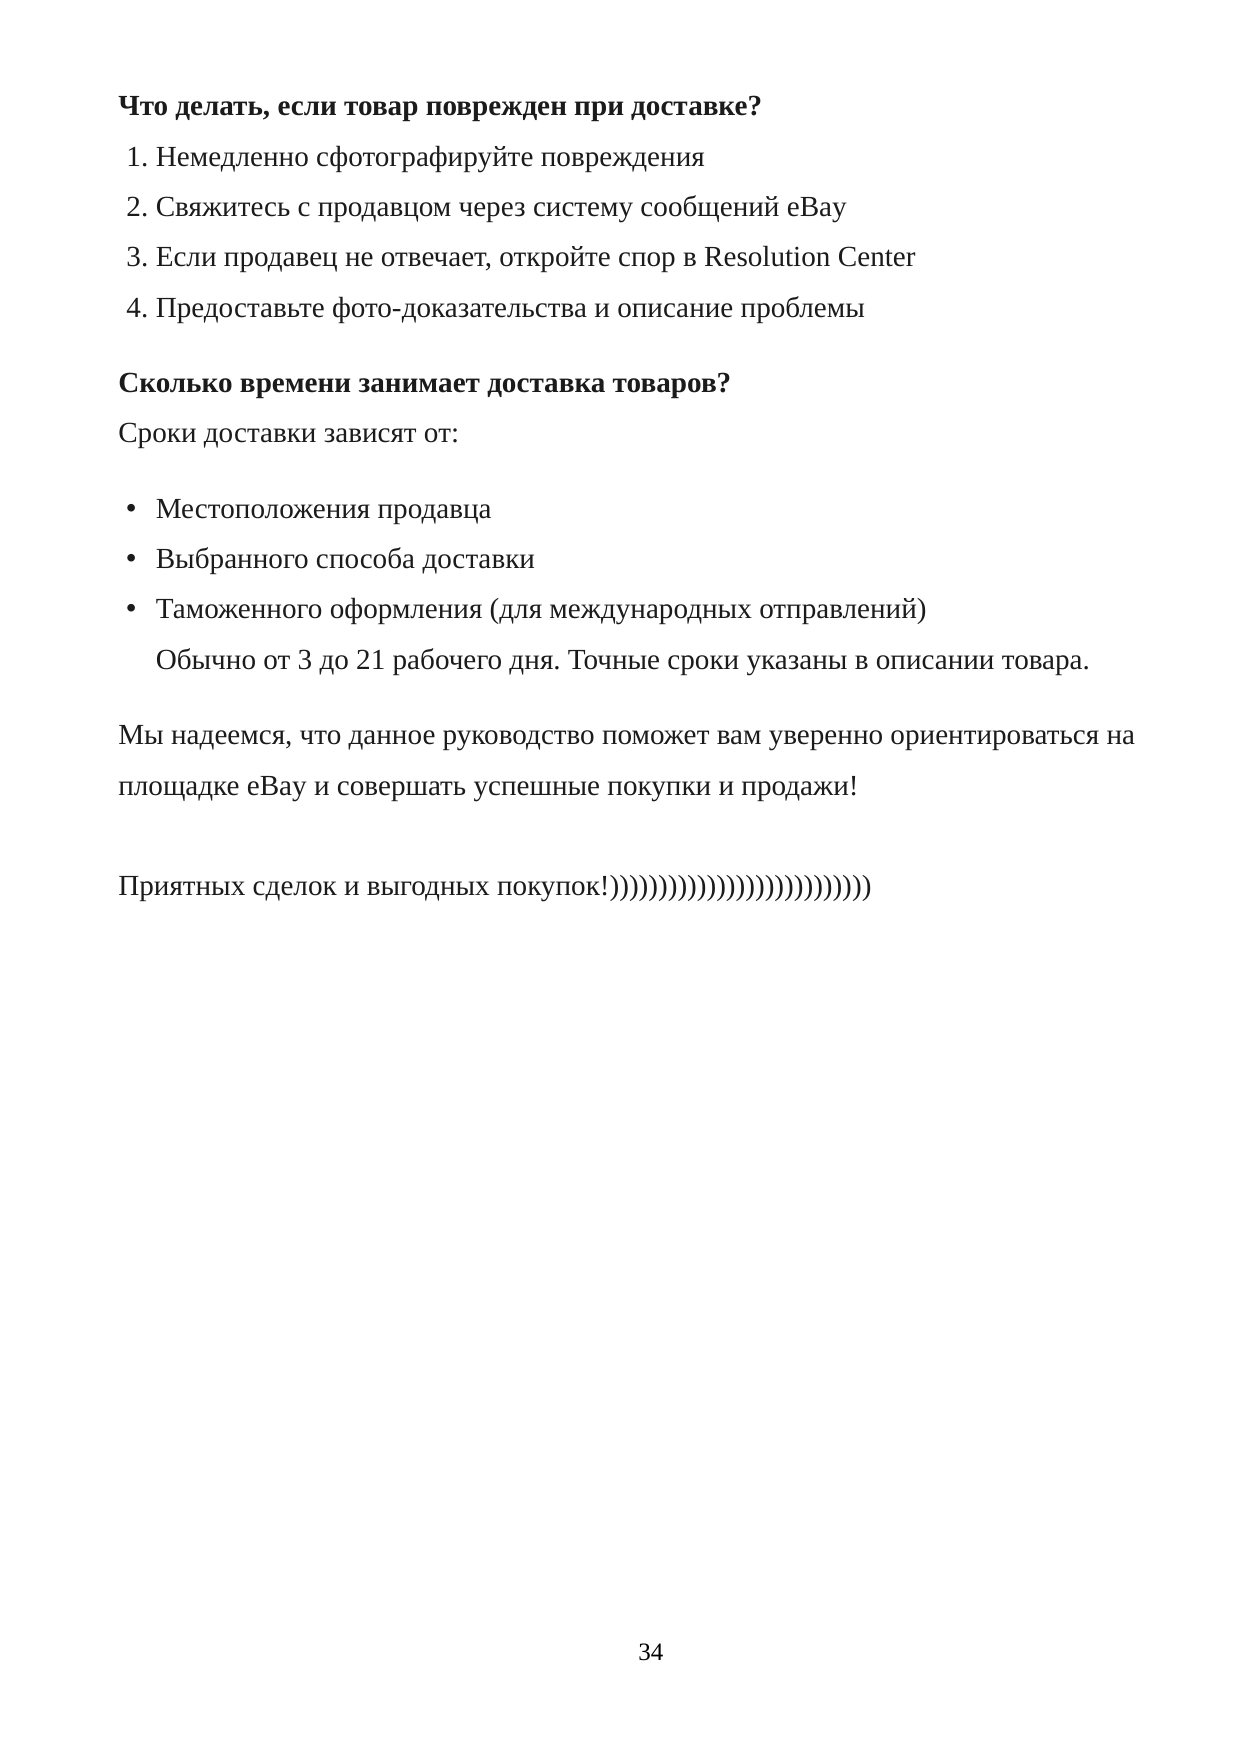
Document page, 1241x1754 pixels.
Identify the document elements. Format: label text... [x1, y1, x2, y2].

list Предоставьте фото-доказательства и описание проблемы [156, 290, 1152, 323]
text Приятных сделок и выгодных покупок!))))))))))))))))))))))))))) [118, 868, 1152, 901]
list Если продавец не отвечает, откройте спор в Resolution Center [156, 239, 1152, 273]
text Сколько времени занимает доставка товаров? Сроки доставки зависят от: [118, 365, 1152, 449]
list Выбранного способа доставки [156, 541, 1152, 575]
list Что делать, если товар поврежден при доставке? [118, 88, 1152, 122]
list Местоположения продавца [156, 491, 1152, 524]
text Мы надеемся, что данное руководство поможет вам уверенно ориентироваться на площадке eBay и совершать успешные покупки и продажи! [118, 717, 1152, 801]
list Таможенного оформления (для международных отправлений) Обычно от 3 до 21 рабочего дня. Точные сроки указаны в описании товара. [156, 592, 1152, 676]
list Свяжитесь с продавцом через систему сообщений eBay [156, 189, 1152, 223]
list Немедленно сфотографируйте повреждения [156, 139, 1152, 172]
